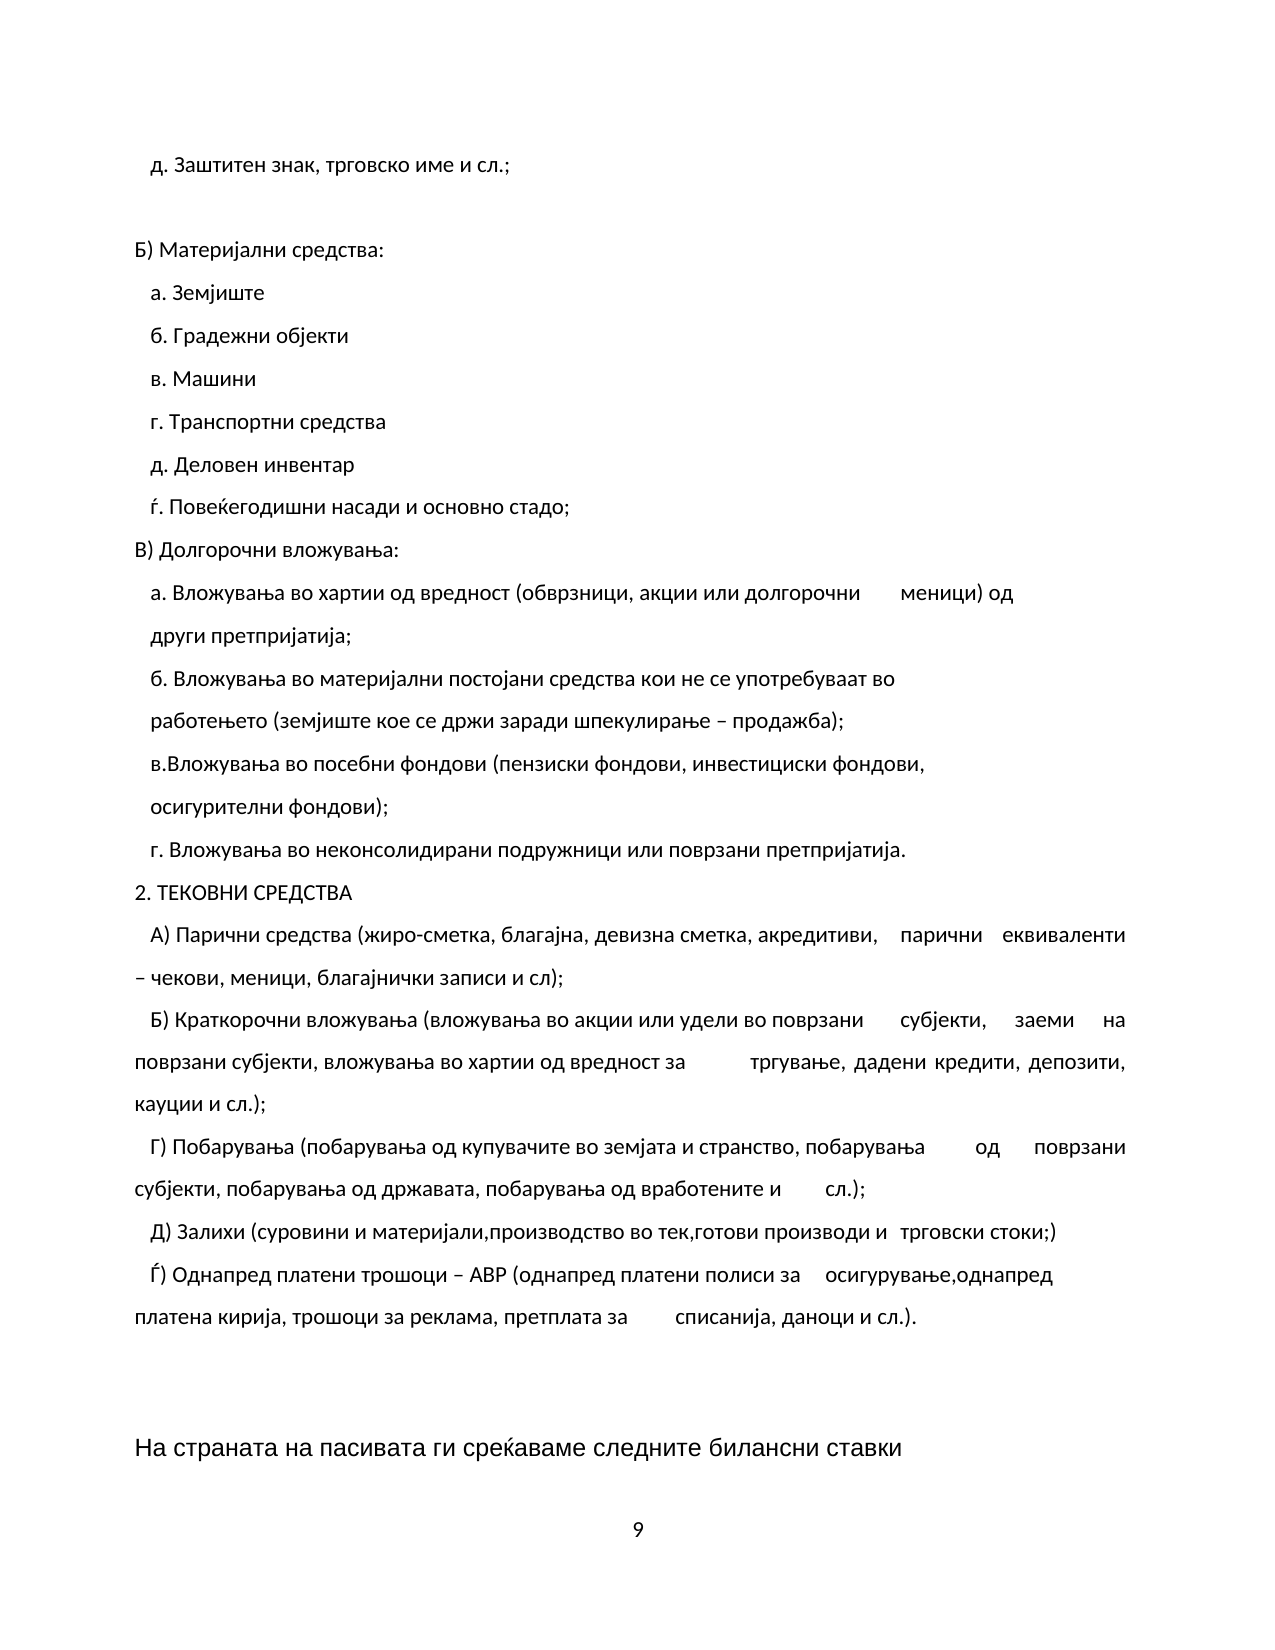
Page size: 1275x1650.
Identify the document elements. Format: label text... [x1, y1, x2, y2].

text осигурителни фондови); [134, 792, 1126, 820]
text а. Вложувања во хартии од вредност (обврзници, акции или долгорочни меници) од [134, 578, 1126, 606]
text Г) Побарувања (побарувања од купувачите во земјата и странство, побарувања од поврзани субјекти, побарувања од државата, побарувања од вработените и сл.); [134, 1132, 1126, 1202]
text Д) Залихи (суровини и материјали,производство во тек,готови производи и трговски стоки;) [134, 1217, 1126, 1245]
text работењето (земјиште кое се држи заради шпекулирање – продажба); [134, 707, 1126, 734]
text б. Градежни објекти [134, 321, 1126, 349]
text д. Заштитен знак, трговско име и сл.; [134, 150, 1126, 178]
text ѓ. Повеќегодишни насади и основно стадо; [134, 492, 1126, 521]
text г. Вложувања во неконсолидирани подружници или поврзани претпријатија. [134, 835, 1126, 863]
text Б) Материјални средства: [134, 236, 1126, 264]
text На страната на пасивата ги среќаваме следните билансни ставки [134, 1432, 1126, 1461]
text г. Транспортни средства [134, 407, 1126, 435]
text А) Парични средства (жиро-сметка, благајна, девизна сметка, акредитиви, парични еквиваленти – чекови, меници, благајнички записи и сл); [134, 921, 1126, 991]
text други претпријатија; [134, 621, 1126, 649]
text Ѓ) Однапред платени трошоци – АВР (однапред платени полиси за осигурување,однапред платена кирија, трошоци за реклама, претплата за списанија, даноци и сл.). [134, 1260, 1126, 1330]
text д. Деловен инвентар [134, 450, 1126, 478]
text 2. ТЕКОВНИ СРЕДСТВА [134, 878, 1126, 906]
text а. Земјиште [134, 278, 1126, 306]
text б. Вложувања во материјални постојани средства кои не се употребуваат во [134, 664, 1126, 692]
text в.Вложувања во посебни фондови (пензиски фондови, инвестициски фондови, [134, 749, 1126, 777]
text в. Машини [134, 364, 1126, 392]
text Б) Краткорочни вложувања (вложувања во акции или удели во поврзани субјекти, заеми на поврзани субјекти, вложувања во хартии од вредност за тргување, дадени кредити, депозити, кауции и сл.); [134, 1005, 1126, 1117]
text В) Долгорочни вложувања: [134, 535, 1126, 563]
